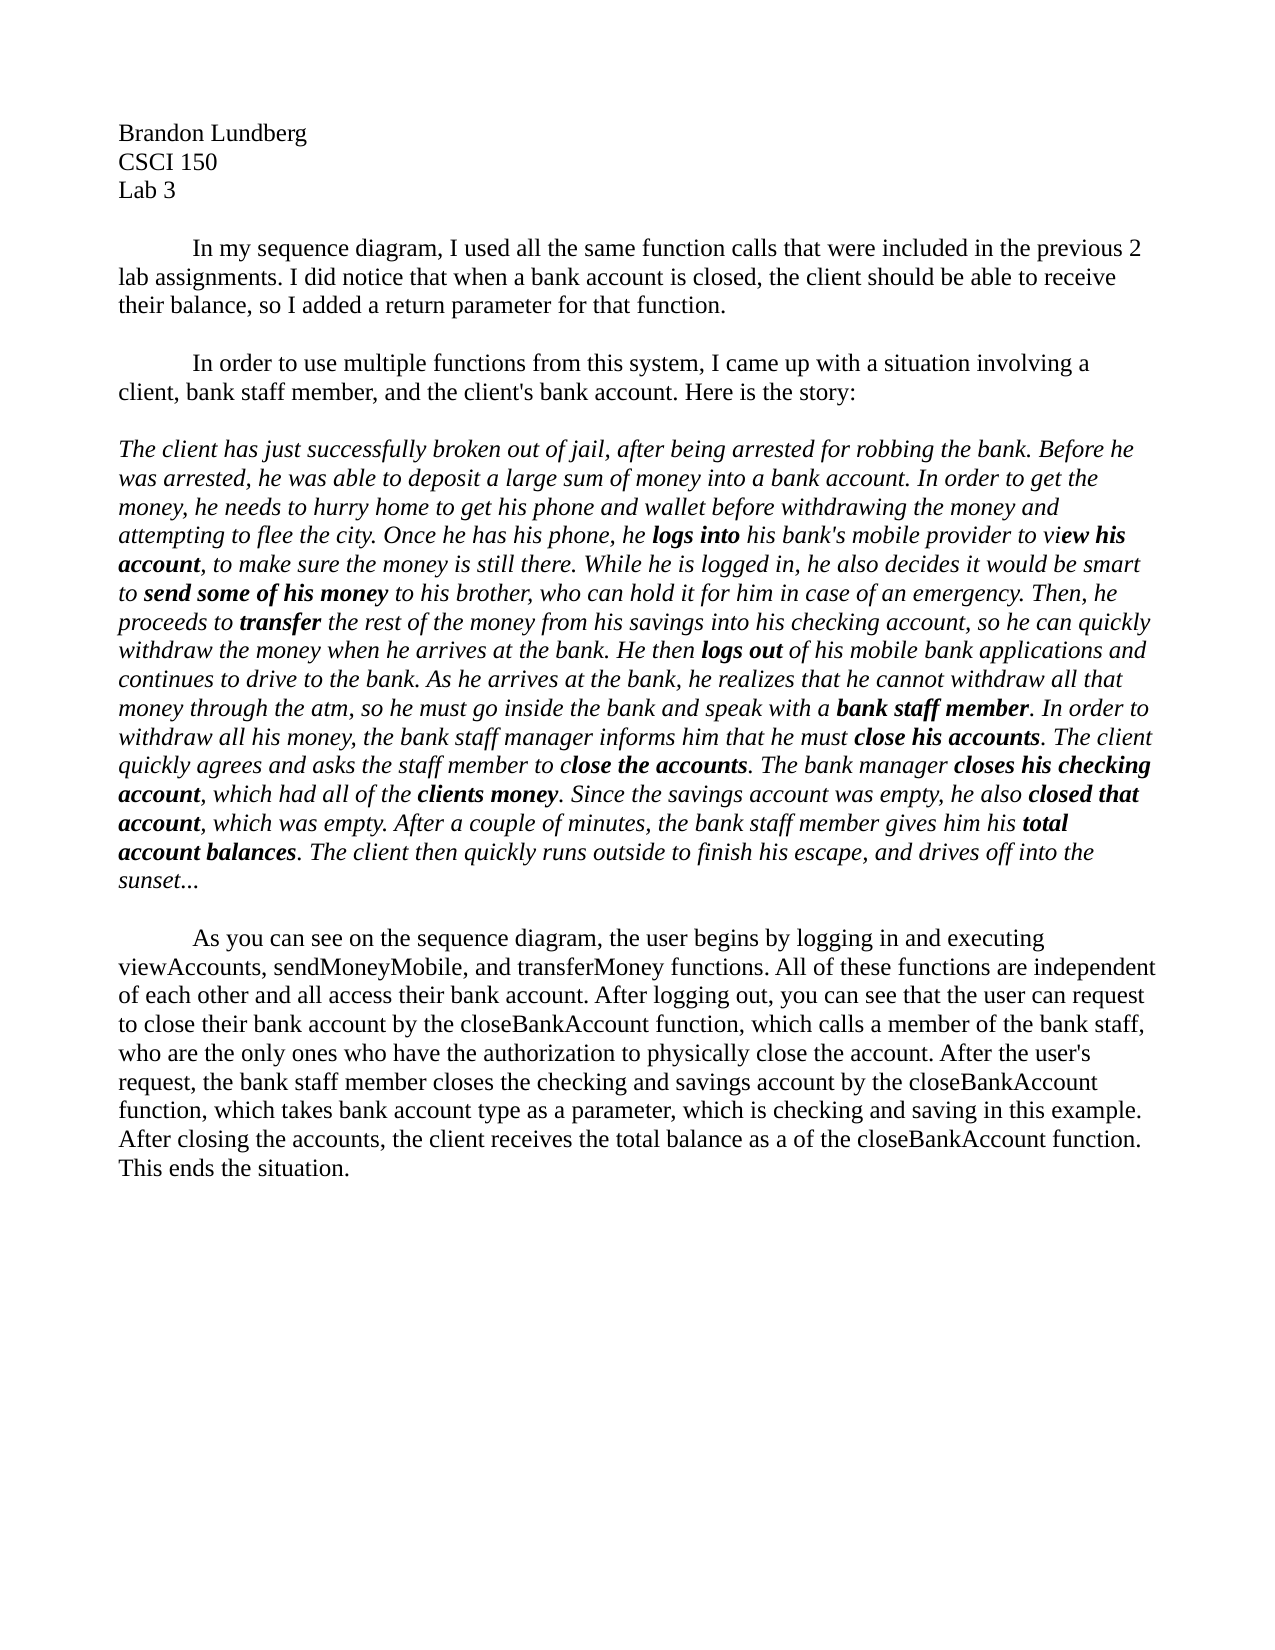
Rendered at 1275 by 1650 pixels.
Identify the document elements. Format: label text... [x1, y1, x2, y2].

text In my sequence diagram, I used all the same function calls that were included in the previous 2 lab assignments. I did notice that when a bank account is closed, the client should be able to receive their balance, so I added a return parameter for that function. [118, 233, 1157, 319]
text In order to use multiple functions from this system, I came up with a situation involving a client, bank staff member, and the client's bank account. Here is the story: [118, 348, 1157, 406]
text The client has just successfully broken out of jail, after being arrested for robbing the bank. Before he was arrested, he was able to deposit a large sum of money into a bank account. In order to get the money, he needs to hurry home to get his phone and wallet before withdrawing the money and attempting to flee the city. Once he has his phone, he logs into his bank's mobile provider to view his account, to make sure the money is still there. While he is logged in, he also decides it would be smart to send some of his money to his brother, who can hold it for him in case of an emergency. Then, he proceeds to transfer the rest of the money from his savings into his checking account, so he can quickly withdraw the money when he arrives at the bank. He then logs out of his mobile bank applications and continues to drive to the bank. As he arrives at the bank, he realizes that he cannot withdraw all that money through the atm, so he must go inside the bank and speak with a bank staff member. In order to withdraw all his money, the bank staff manager informs him that he must close his accounts. The client quickly agrees and asks the staff member to close the accounts. The bank manager closes his checking account, which had all of the clients money. Since the savings account was empty, he also closed that account, which was empty. After a couple of minutes, the bank staff member gives him his total account balances. The client then quickly runs outside to finish his escape, and drives off into the sunset... [118, 434, 1157, 894]
text Lab 3 [118, 176, 1157, 204]
text Brandon Lundberg [118, 118, 1157, 147]
text CSCI 150 [118, 147, 1157, 176]
text As you can see on the sequence diagram, the user begins by logging in and executing viewAccounts, sendMoneyMobile, and transferMoney functions. All of these functions are independent of each other and all access their bank account. After logging out, you can see that the user can request to close their bank account by the closeBankAccount function, which calls a member of the bank staff, who are the only ones who have the authorization to physically close the account. After the user's request, the bank staff member closes the checking and savings account by the closeBankAccount function, which takes bank account type as a parameter, which is checking and saving in this example. After closing the accounts, the client receives the total balance as a of the closeBankAccount function. This ends the situation. [118, 923, 1157, 1182]
